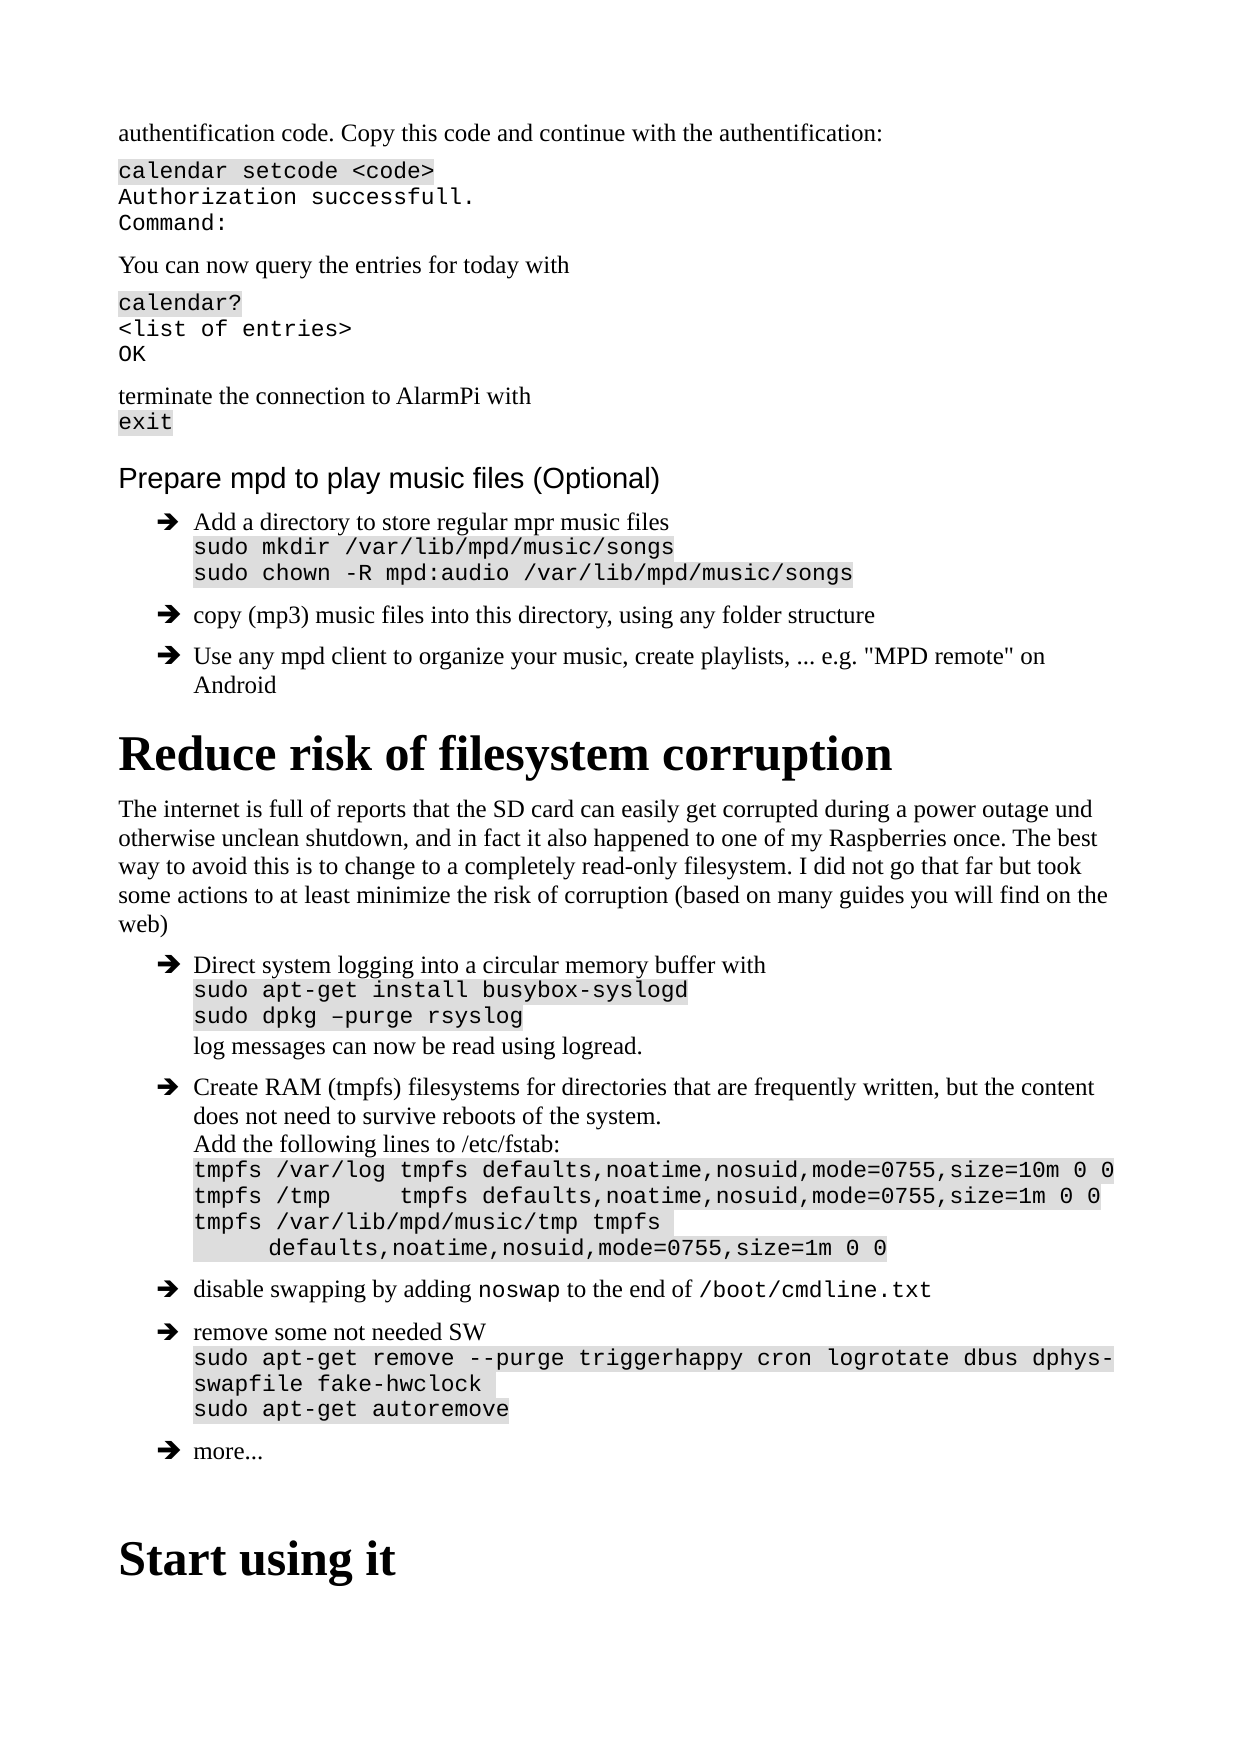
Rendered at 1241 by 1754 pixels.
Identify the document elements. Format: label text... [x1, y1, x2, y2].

list Add a directory to store regular mpr music files sudo mkdir /var/lib/mpd/music/songs sudo chown -R mpd:audio /var/lib/mpd/music/songs [156, 507, 1122, 588]
subtitle Start using it [118, 1528, 1122, 1586]
list disable swapping by adding noswap to the end of /boot/cmdline.txt [156, 1274, 1122, 1305]
text calendar setcode <code> Authorization successfull. Command: [118, 159, 1122, 237]
text The internet is full of reports that the SD card can easily get corrupted during a power outage und otherwise unclean shutdown, and in fact it also happened to one of my Raspberries once. The best way to avoid this is to change to a completely read-only filesystem. I did not go that far but took some actions to at least minimize the risk of corruption (based on many guides you will find on the web) [118, 794, 1122, 938]
text You can now query the entries for today with [118, 250, 1122, 278]
text calendar? <list of entries> OK [118, 291, 1122, 369]
list Use any mpd client to organize your music, create playlists, ... e.g. "MPD remote" on Android [156, 641, 1122, 699]
list Direct system logging into a circular memory buffer with sudo apt-get install busybox-syslogd sudo dpkg –purge rsyslog log messages can now be read using logread. [156, 950, 1122, 1059]
text terminate the connection to AlarmPi with exit [118, 381, 1122, 436]
list remove some not needed SW sudo apt-get remove --purge triggerhappy cron logrotate dbus dphys-swapfile fake-hwclock sudo apt-get autoremove [156, 1317, 1122, 1424]
text authentification code. Copy this code and continue with the authentification: [118, 118, 1122, 147]
list copy (mp3) music files into this directory, using any folder structure [156, 600, 1122, 629]
subtitle Reduce risk of filesystem corruption [118, 724, 1122, 781]
list more... [156, 1436, 1122, 1465]
subtitle Prepare mpd to play music files (Optional) [118, 461, 1122, 494]
list Create RAM (tmpfs) filesystems for directories that are frequently written, but the content does not need to survive reboots of the system. Add the following lines to /etc/fstab: tmpfs /var/log tmpfs defaults,noatime,nosuid,mode=0755,size=10m 0 0 tmpfs /tmp tmpfs defaults,noatime,nosuid,mode=0755,size=1m 0 0 tmpfs /var/lib/mpd/music/tmp tmpfs defaults,noatime,nosuid,mode=0755,size=1m 0 0 [156, 1072, 1122, 1262]
